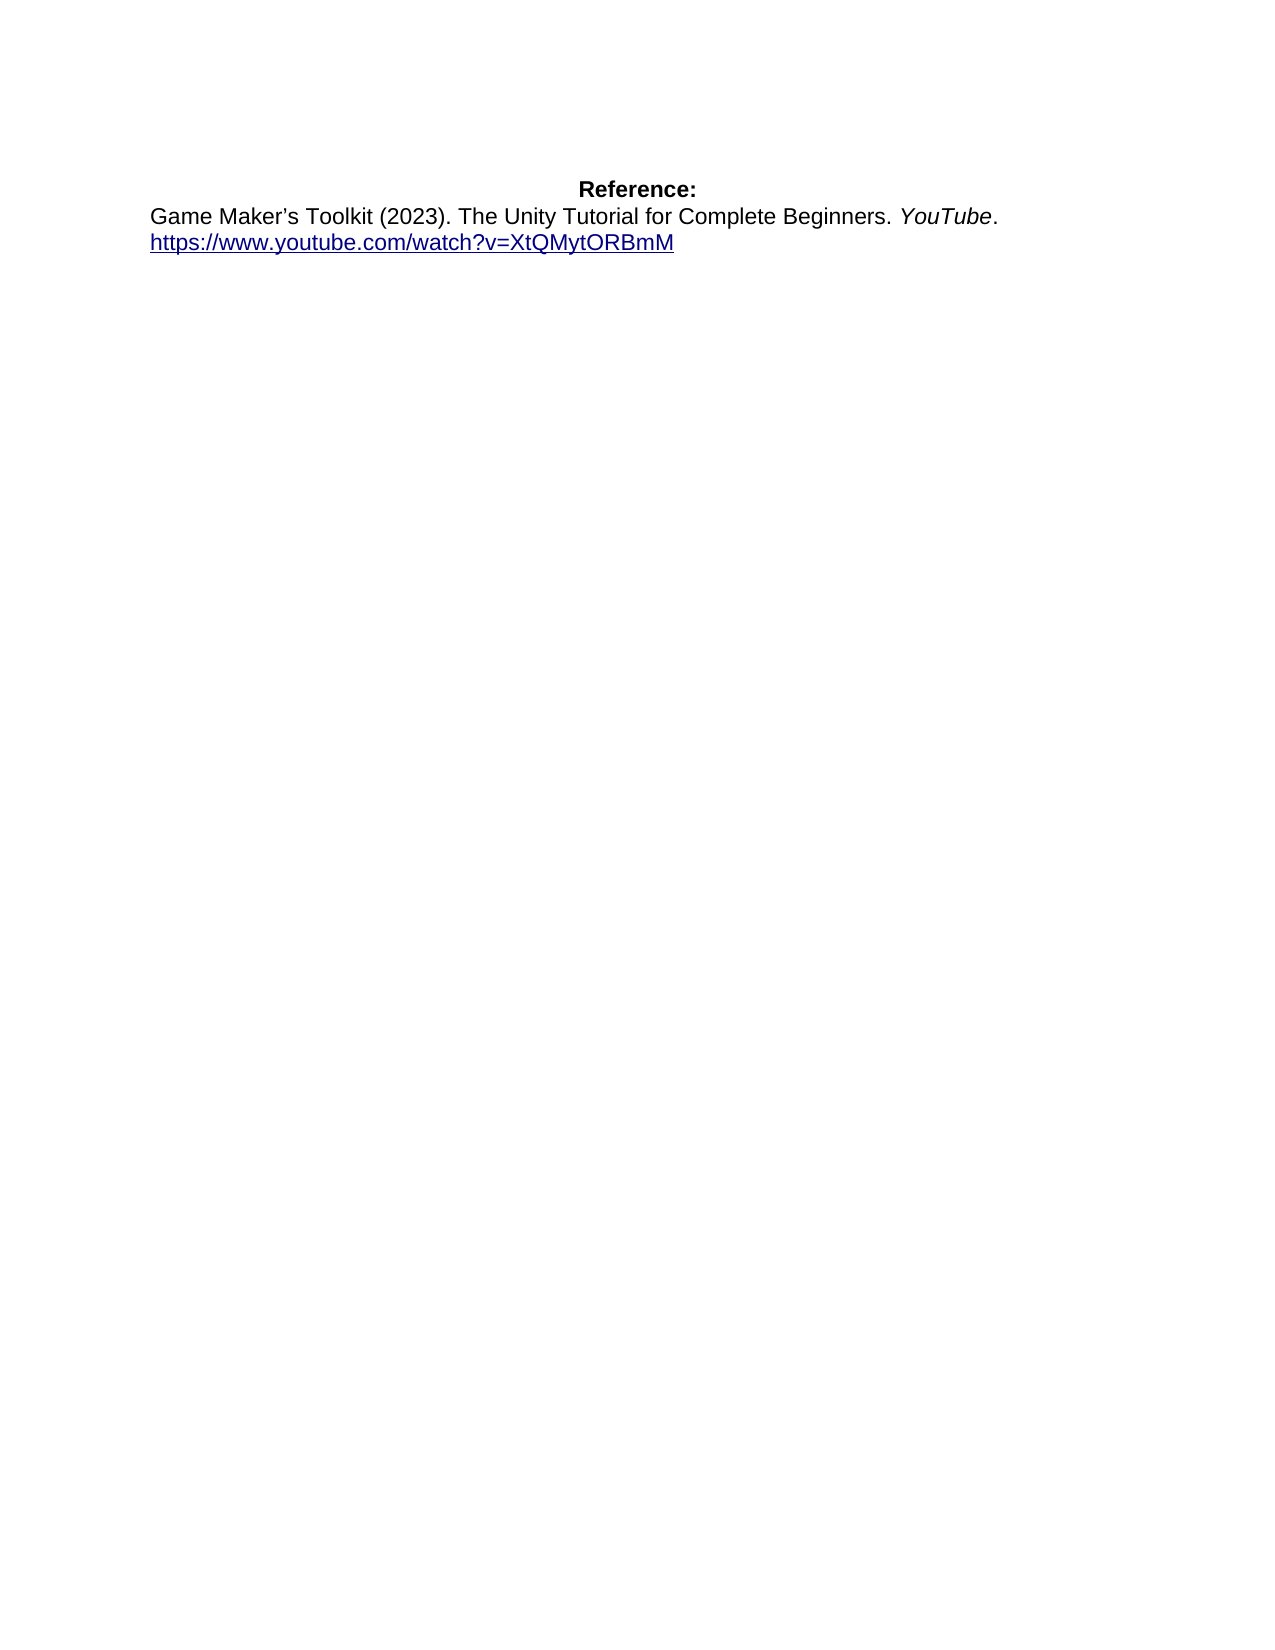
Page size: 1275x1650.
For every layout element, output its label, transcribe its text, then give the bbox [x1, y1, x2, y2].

text Game Maker’s Toolkit (2023). The Unity Tutorial for Complete Beginners. YouTube. https://www.youtube.com/watch?v=XtQMytORBmM [150, 203, 1125, 255]
text Reference: [150, 176, 1125, 203]
